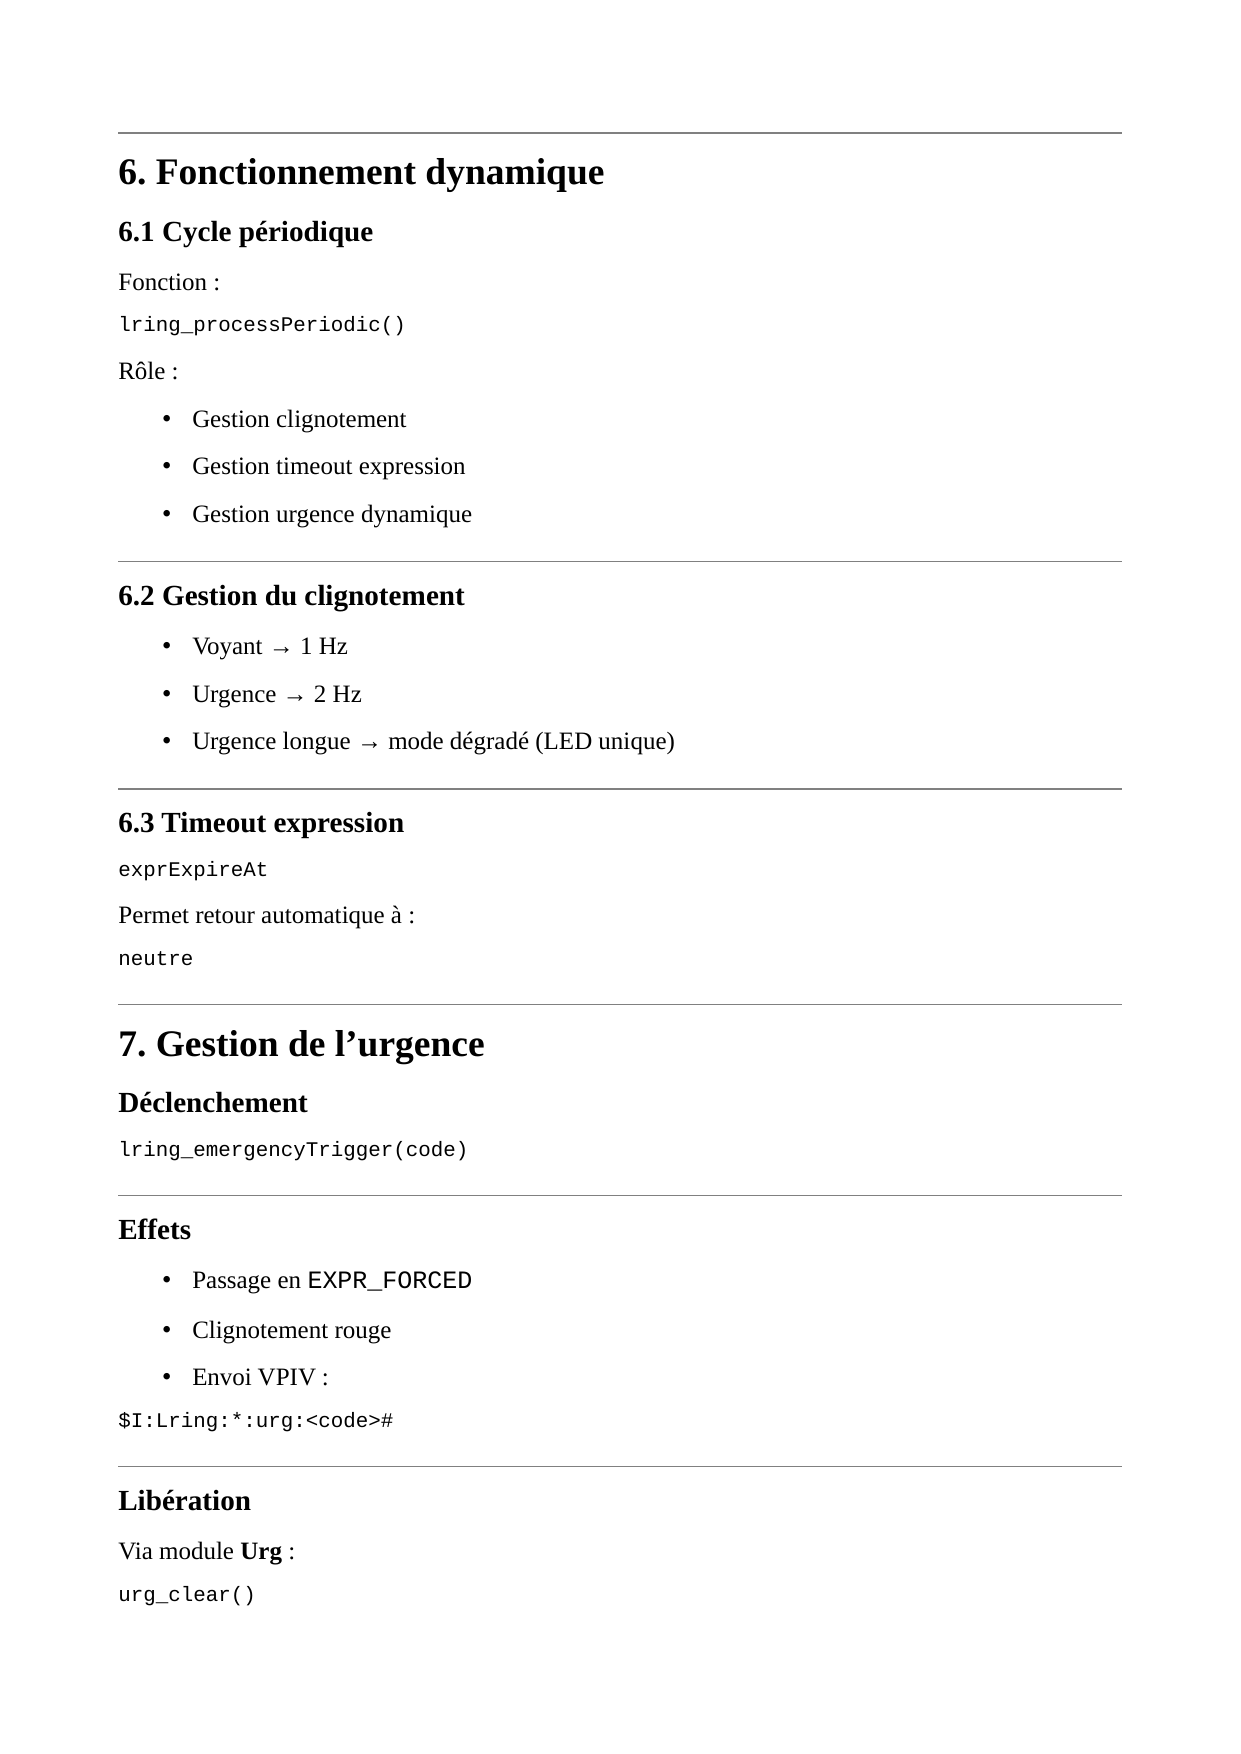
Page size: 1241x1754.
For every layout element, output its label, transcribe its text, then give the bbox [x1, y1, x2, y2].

subtitle 7. Gestion de l’urgence [118, 1021, 1122, 1064]
text Fonction : [118, 267, 1122, 296]
text Permet retour automatique à : [118, 900, 1122, 929]
list Urgence longue → mode dégradé (LED unique) [162, 726, 1122, 755]
list Gestion timeout expression [162, 451, 1122, 480]
text Rôle : [118, 356, 1122, 385]
subtitle 6.3 Timeout expression [118, 806, 1122, 839]
subtitle 6.1 Cycle périodique [118, 214, 1122, 247]
subtitle 6.2 Gestion du clignotement [118, 578, 1122, 612]
text lring_emergencyTrigger(code) [118, 1138, 1122, 1162]
text lring_processPeriodic() [118, 314, 1122, 338]
text urg_clear() [118, 1584, 1122, 1608]
list Envoi VPIV : [162, 1362, 1122, 1391]
subtitle Déclenchement [118, 1085, 1122, 1119]
list Gestion clignotement [162, 404, 1122, 433]
list Urgence → 2 Hz [162, 679, 1122, 708]
text $I:Lring:*:urg:<code># [118, 1410, 1122, 1434]
subtitle 6. Fonctionnement dynamique [118, 149, 1122, 193]
list Gestion urgence dynamique [162, 499, 1122, 528]
text neutre [118, 948, 1122, 972]
list Passage en EXPR_FORCED [162, 1265, 1122, 1296]
subtitle Libération [118, 1483, 1122, 1517]
text Via module Urg : [118, 1536, 1122, 1565]
text exprExpireAt [118, 859, 1122, 882]
subtitle Effets [118, 1212, 1122, 1245]
list Clignotement rouge [162, 1315, 1122, 1344]
list Voyant → 1 Hz [162, 631, 1122, 660]
